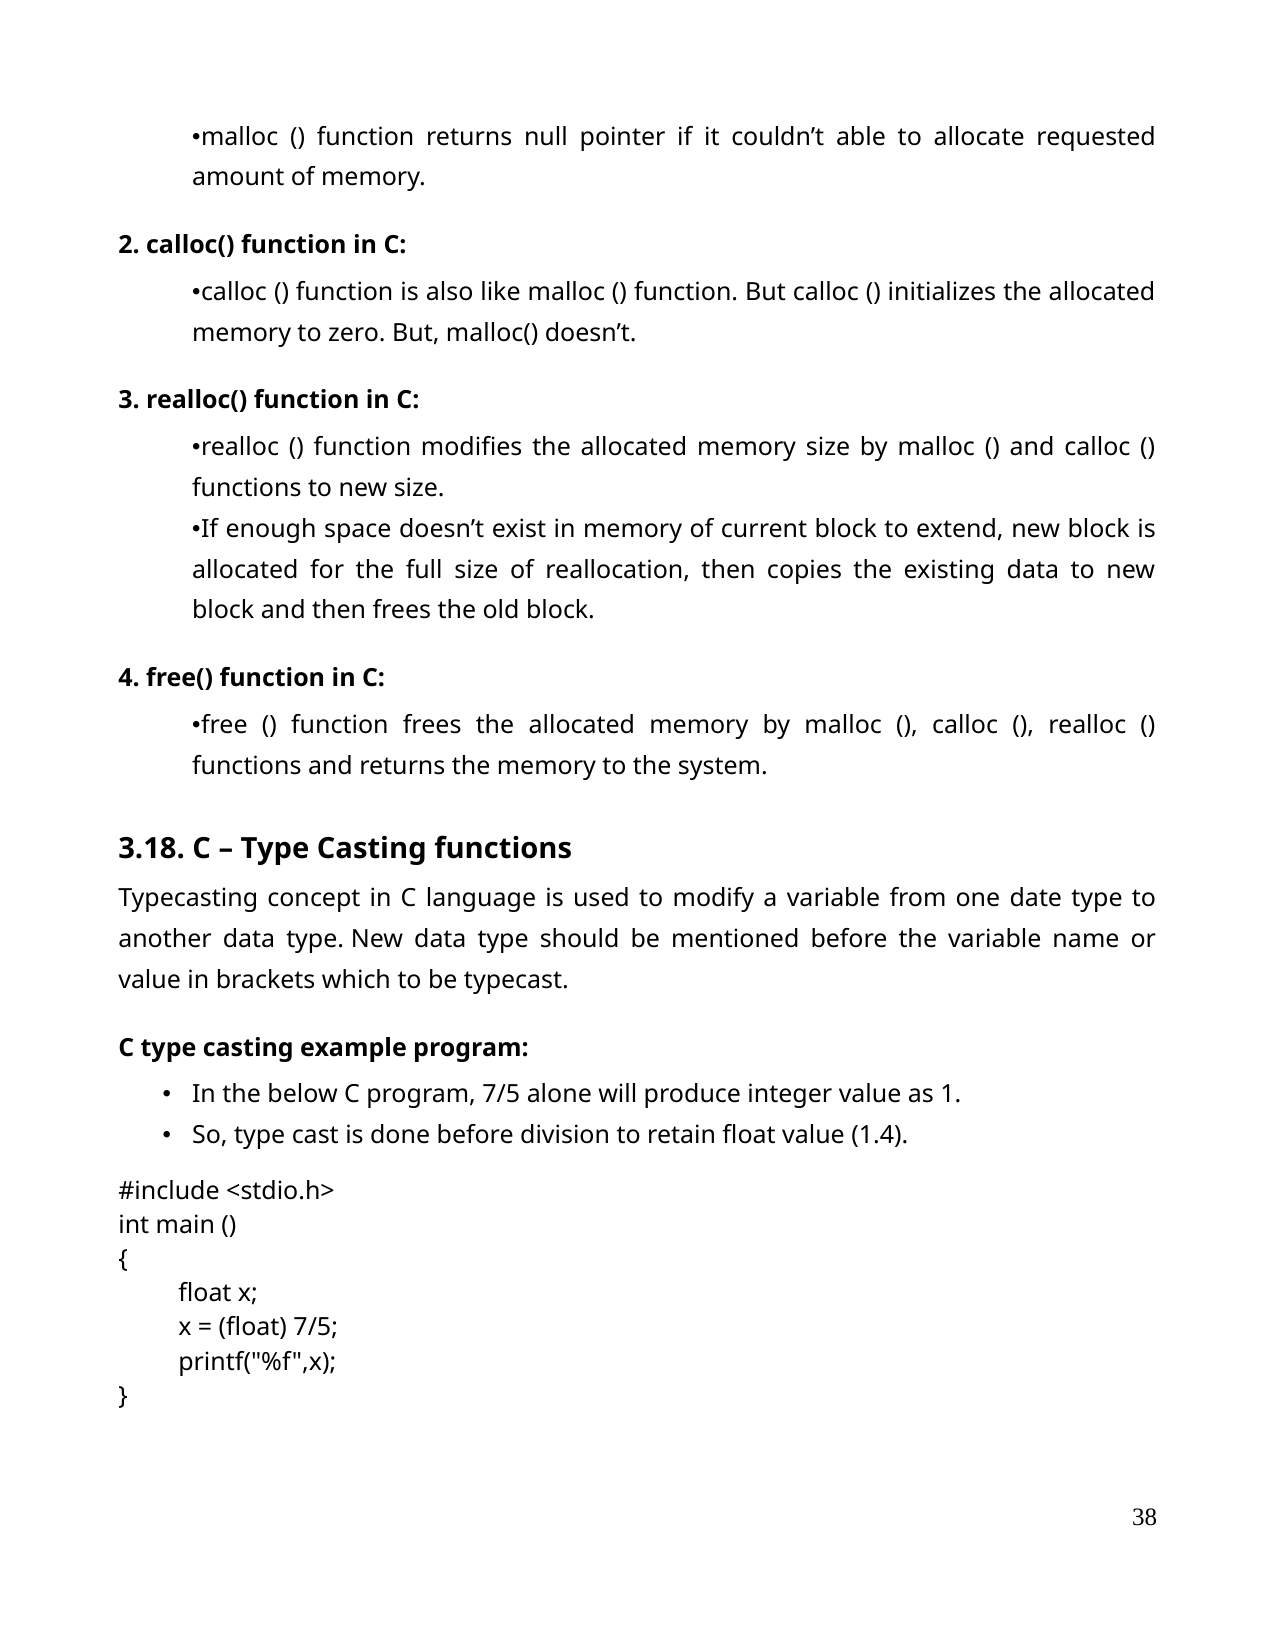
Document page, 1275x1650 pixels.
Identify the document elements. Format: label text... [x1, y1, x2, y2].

subtitle C type casting example program: [118, 1029, 1157, 1064]
subtitle 4. free() function in C: [118, 660, 1157, 694]
list So, type cast is done before division to retain float value (1.4). [162, 1117, 1157, 1151]
list If enough space doesn’t exist in memory of current block to extend, new block is allocated for the full size of reallocation, then copies the existing data to new block and then frees the old block. [118, 510, 1157, 626]
subtitle 3. realloc() function in C: [118, 382, 1157, 416]
list free () function frees the allocated memory by malloc (), calloc (), realloc () functions and returns the memory to the system. [118, 707, 1157, 781]
text } [118, 1377, 1157, 1411]
subtitle 2. calloc() function in C: [118, 227, 1157, 261]
subtitle 3.18. C – Type Casting functions [118, 828, 1157, 867]
text { [118, 1241, 1157, 1274]
list malloc () function returns null pointer if it couldn’t able to allocate requested amount of memory. [118, 118, 1157, 193]
text #include <stdio.h> [118, 1172, 1157, 1206]
text int main () [118, 1206, 1157, 1241]
list realloc () function modifies the allocated memory size by malloc () and calloc () functions to new size. [118, 429, 1157, 504]
list In the below C program, 7/5 alone will produce integer value as 1. [162, 1076, 1157, 1110]
text x = (float) 7/5; [118, 1309, 1157, 1343]
text float x; [118, 1274, 1157, 1309]
text printf("%f",x); [118, 1343, 1157, 1377]
text Typecasting concept in C language is used to modify a variable from one date type to another data type. New data type should be mentioned before the variable name or value in brackets which to be typecast. [118, 880, 1157, 996]
list calloc () function is also like malloc () function. But calloc () initializes the allocated memory to zero. But, malloc() doesn’t. [118, 273, 1157, 348]
